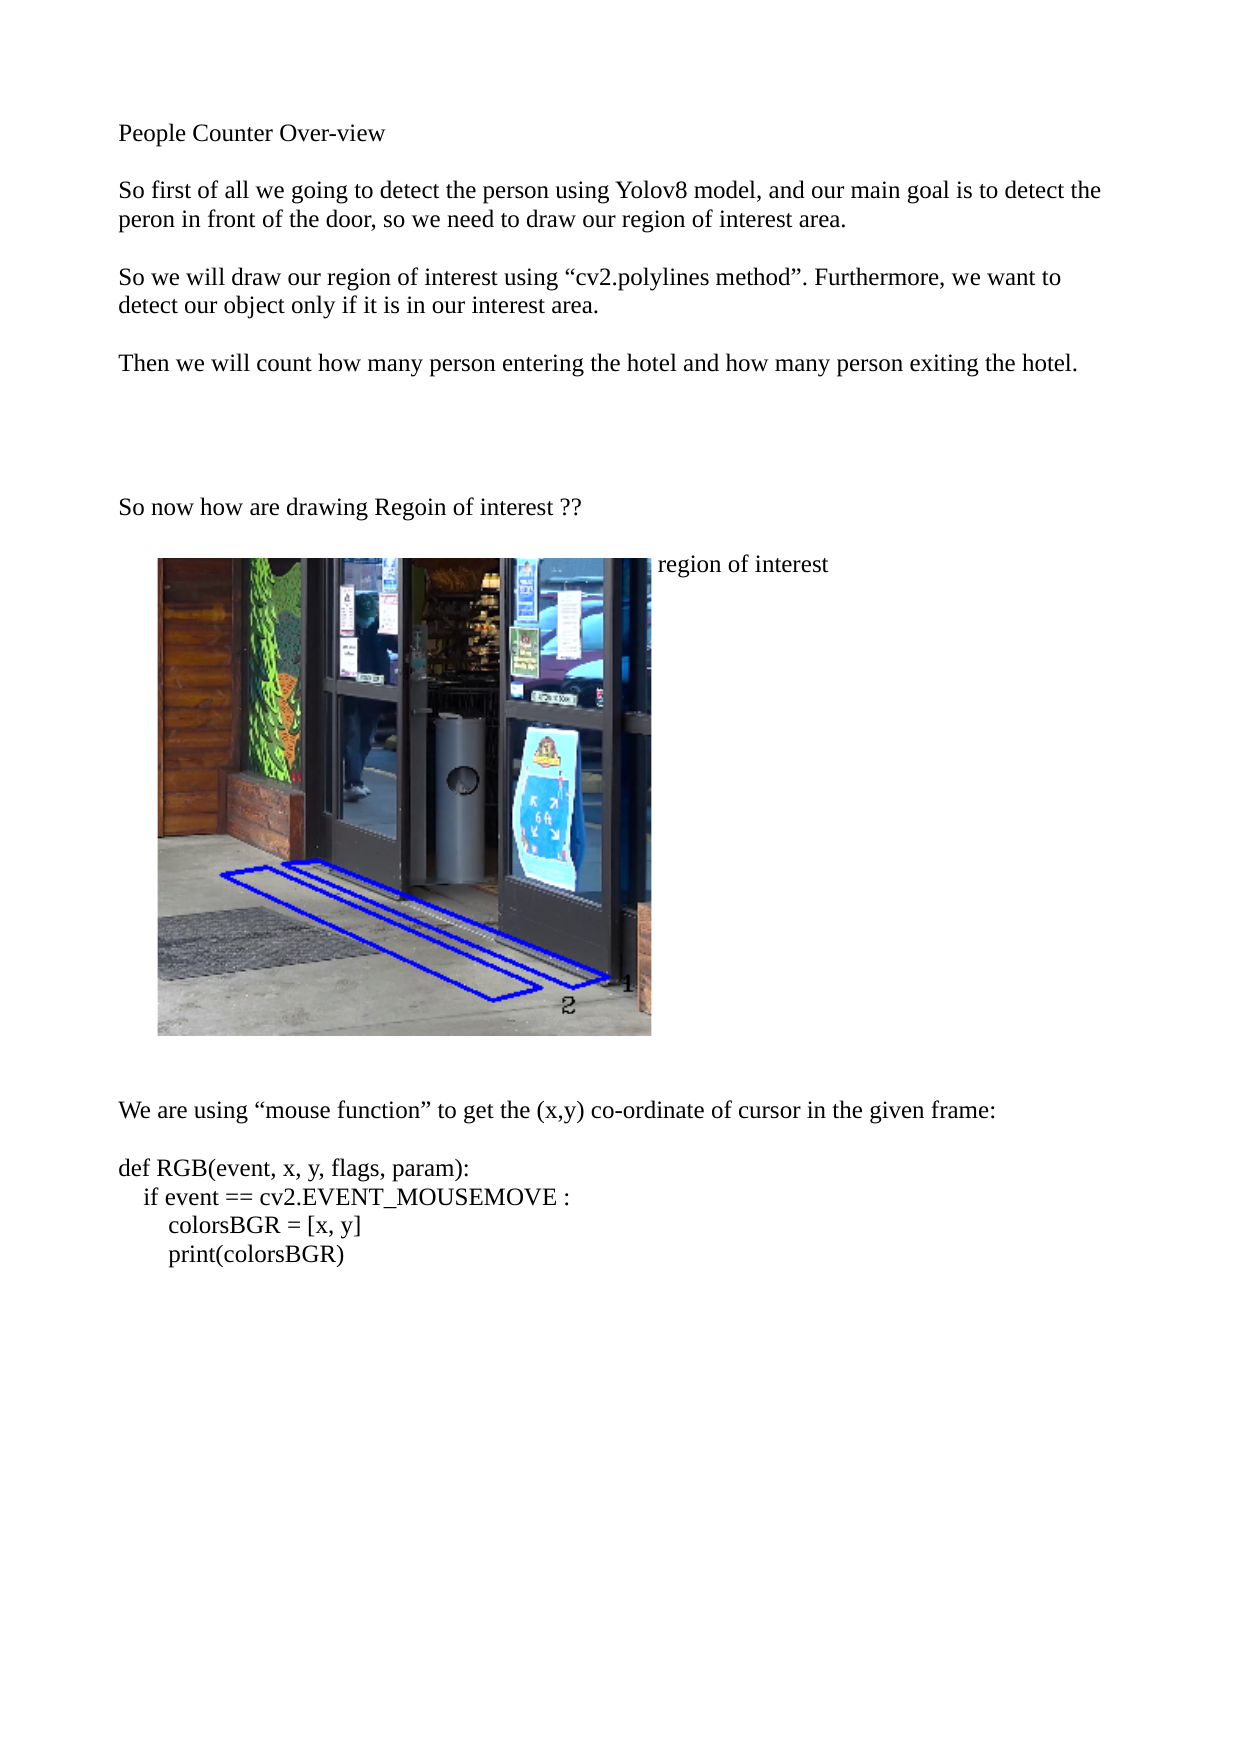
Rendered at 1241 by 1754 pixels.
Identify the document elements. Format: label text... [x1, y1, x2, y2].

text if event == cv2.EVENT_MOUSEMOVE : [118, 1182, 1122, 1211]
text People Counter Over-view [118, 118, 1122, 147]
text colorsBGR = [x, y] [118, 1211, 1122, 1239]
text region of interest [118, 549, 1122, 578]
text def RGB(event, x, y, flags, param): [118, 1153, 1122, 1182]
text So now how are drawing Regoin of interest ?? [118, 492, 1122, 521]
text We are using “mouse function” to get the (x,y) co-ordinate of cursor in the given frame: [118, 1096, 1122, 1124]
picture [157, 558, 652, 1036]
text print(colorsBGR) [118, 1239, 1122, 1268]
text So we will draw our region of interest using “cv2.polylines method”. Furthermore, we want to detect our object only if it is in our interest area. [118, 262, 1122, 319]
text Then we will count how many person entering the hotel and how many person exiting the hotel. [118, 348, 1122, 377]
text So first of all we going to detect the person using Yolov8 model, and our main goal is to detect the peron in front of the door, so we need to draw our region of interest area. [118, 176, 1122, 233]
